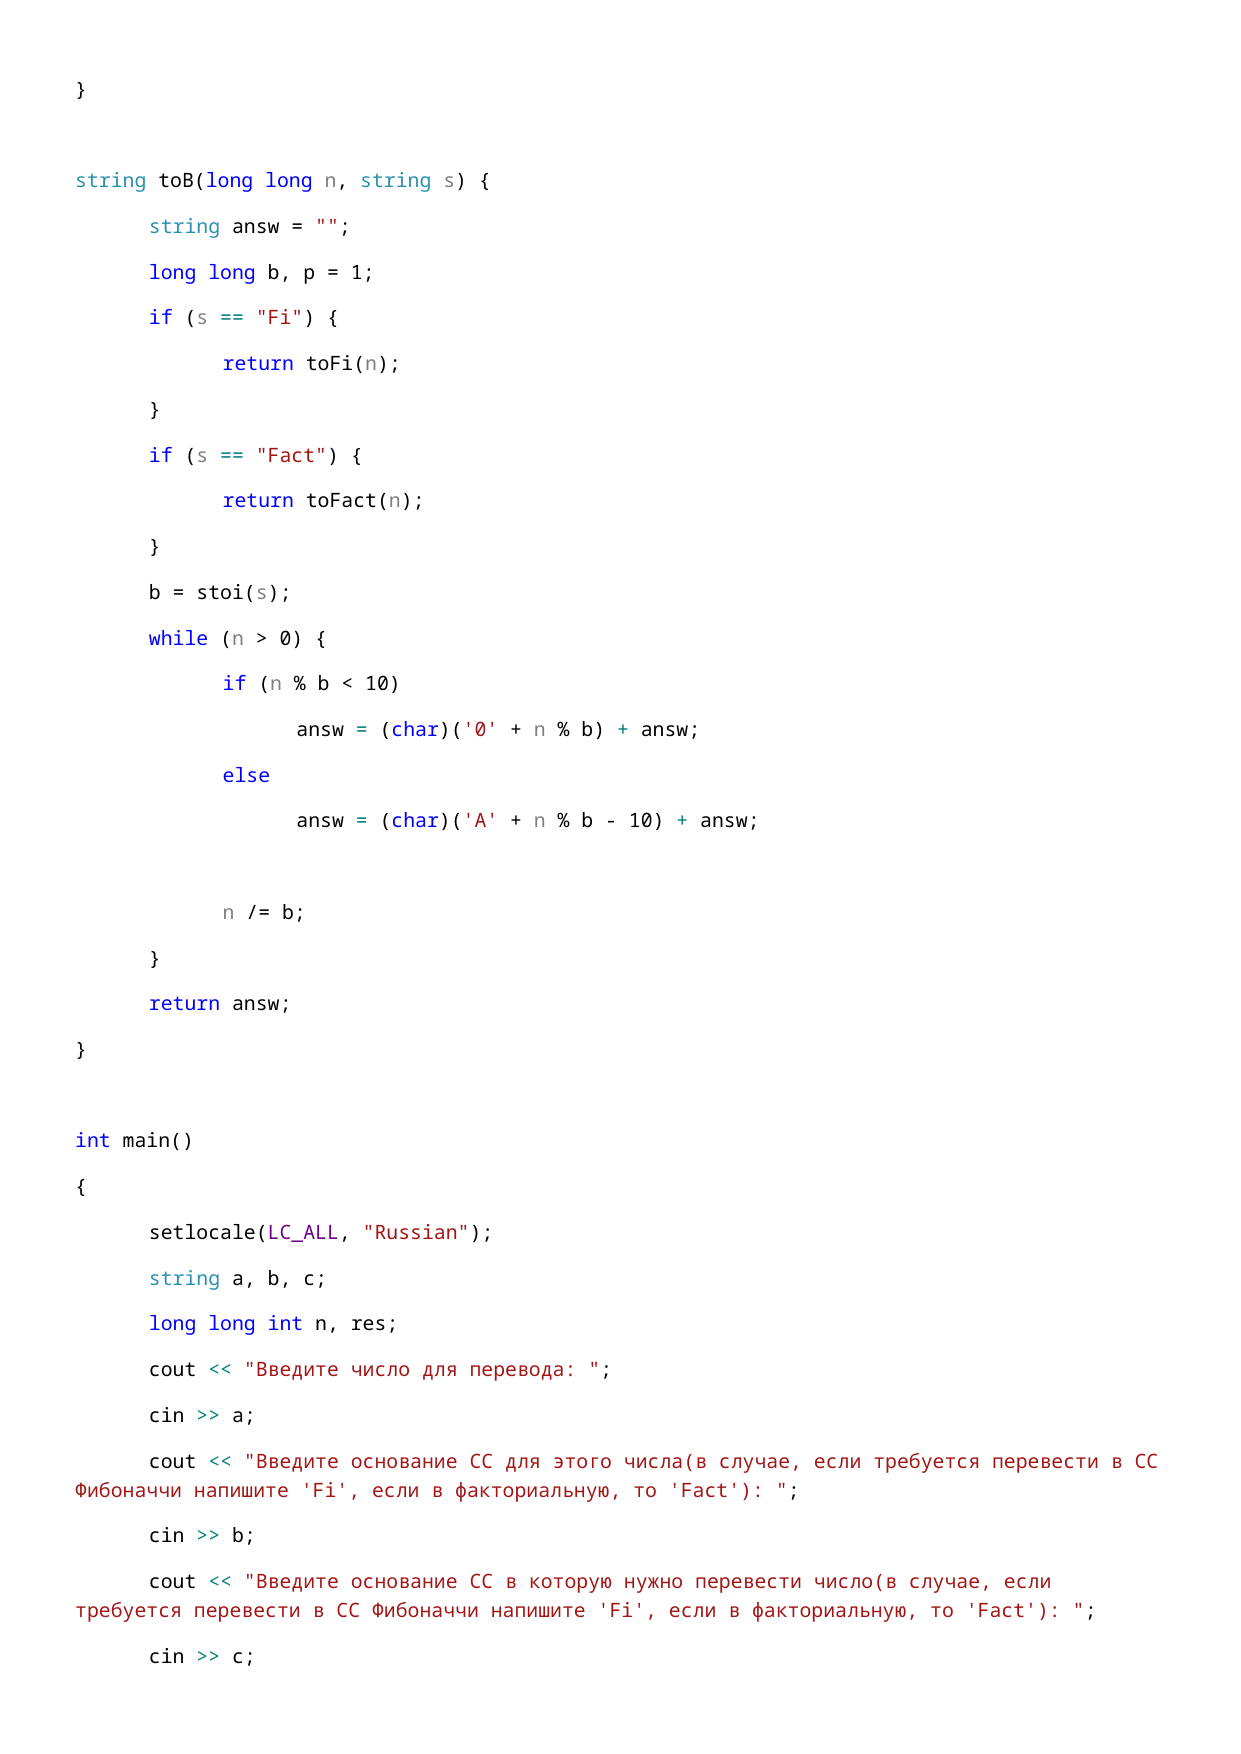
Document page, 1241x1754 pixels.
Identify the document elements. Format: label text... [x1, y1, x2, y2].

text answ = (char)('A' + n % b - 10) + answ; [75, 807, 1165, 834]
text } [75, 1035, 1165, 1062]
text cout << "Введите основание СС для этого числа(в случае, если требуется перевести в СС Фибоначчи напишите 'Fi', если в факториальную, то 'Fact'): "; [75, 1447, 1165, 1503]
text cin >> a; [75, 1401, 1165, 1428]
text string toB(long long n, string s) { [75, 166, 1165, 193]
text long long b, p = 1; [75, 258, 1165, 285]
text cout << "Введите число для перевода: "; [75, 1355, 1165, 1382]
text } [75, 944, 1165, 971]
text if (s == "Fact") { [75, 441, 1165, 468]
text return toFi(n); [75, 349, 1165, 376]
text b = stoi(s); [75, 578, 1165, 605]
text setlocale(LC_ALL, "Russian"); [75, 1218, 1165, 1245]
text int main() [75, 1127, 1165, 1154]
text if (s == "Fi") { [75, 304, 1165, 331]
text } [75, 395, 1165, 422]
text cin >> b; [75, 1522, 1165, 1549]
text long long int n, res; [75, 1310, 1165, 1337]
text } [75, 75, 1165, 102]
text while (n > 0) { [75, 624, 1165, 651]
text if (n % b < 10) [75, 669, 1165, 696]
text cin >> c; [75, 1642, 1165, 1669]
text { [75, 1172, 1165, 1199]
text else [75, 761, 1165, 788]
text answ = (char)('0' + n % b) + answ; [75, 715, 1165, 742]
text return toFact(n); [75, 487, 1165, 513]
text n /= b; [75, 898, 1165, 925]
text return answ; [75, 989, 1165, 1017]
text string answ = ""; [75, 212, 1165, 239]
text string a, b, c; [75, 1264, 1165, 1291]
text cout << "Введите основание СС в которую нужно перевести число(в случае, если требуется перевести в СС Фибоначчи напишите 'Fi', если в факториальную, то 'Fact'): "; [75, 1567, 1165, 1623]
text } [75, 532, 1165, 559]
